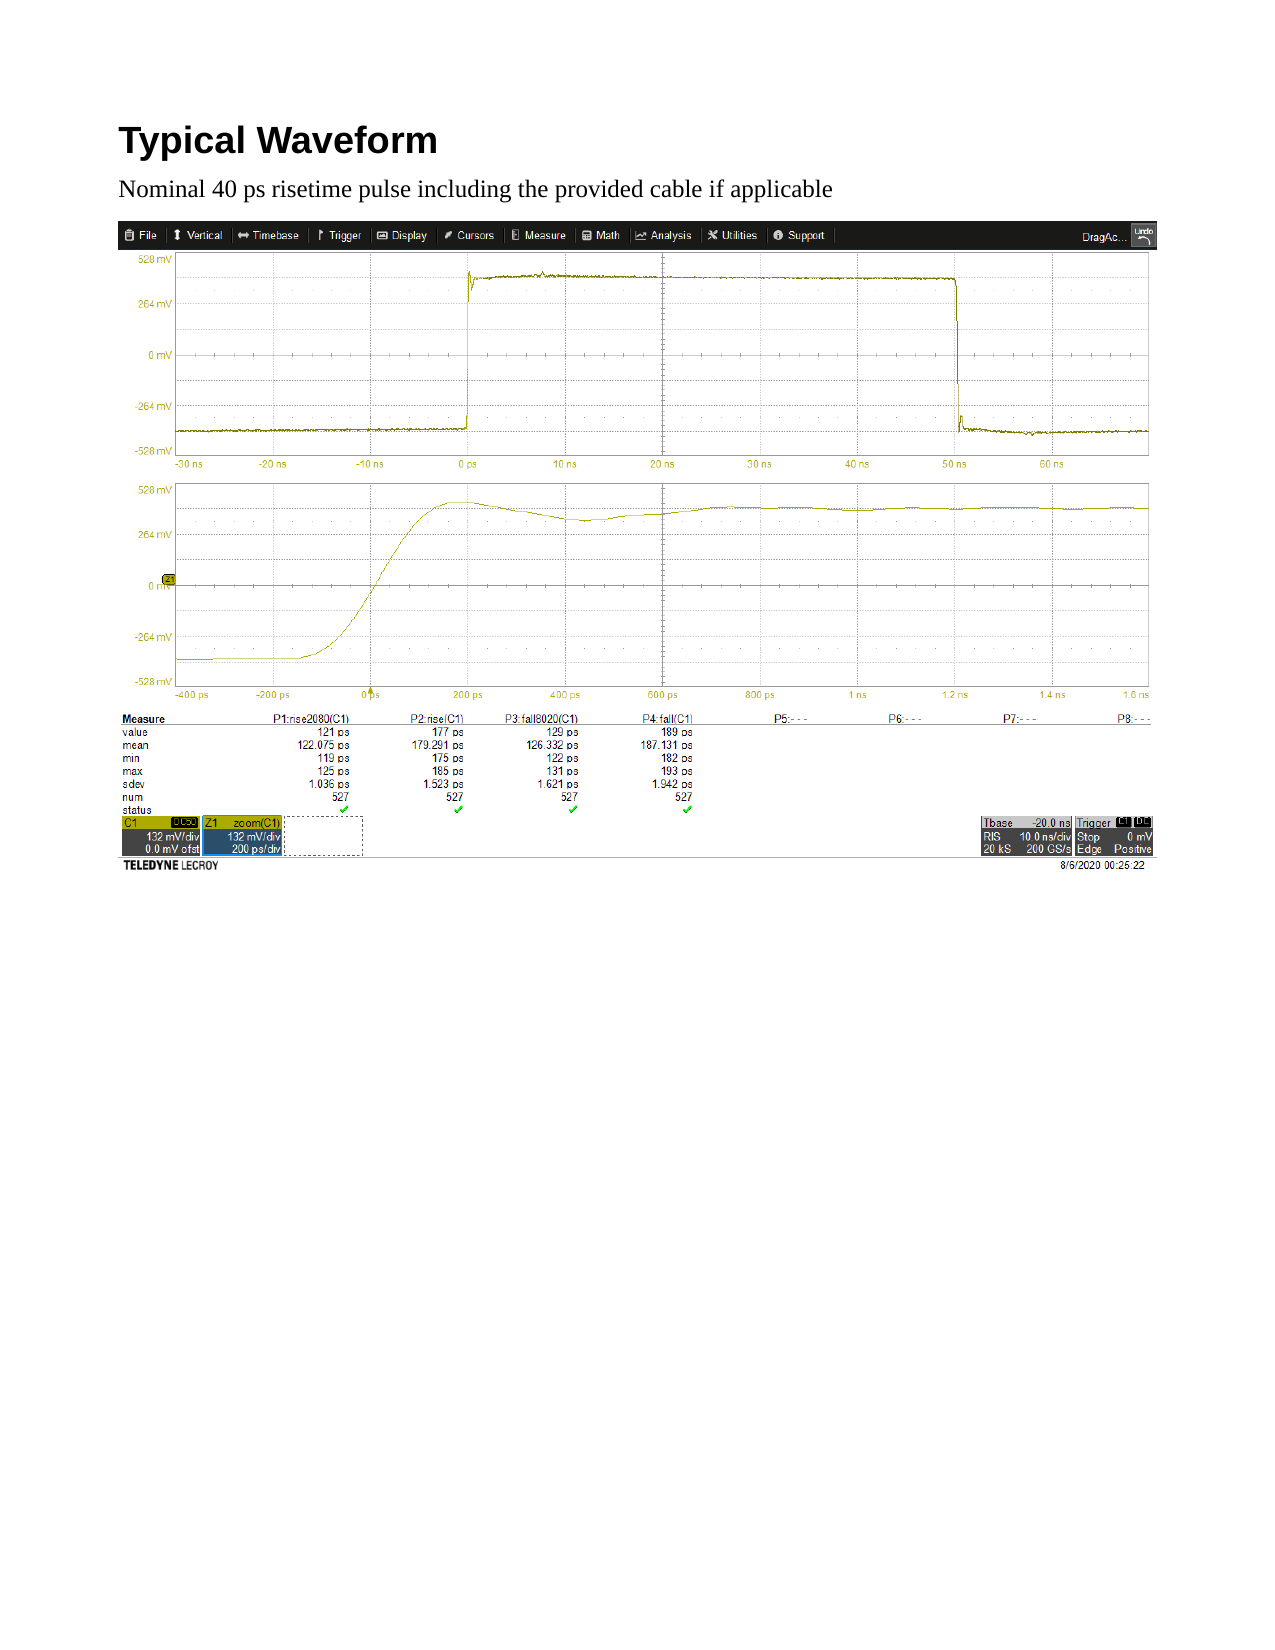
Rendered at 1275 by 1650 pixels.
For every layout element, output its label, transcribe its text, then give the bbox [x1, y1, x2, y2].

picture [118, 221, 1157, 871]
subtitle Nominal 40 ps risetime pulse including the provided cable if applicable [118, 174, 1157, 203]
subtitle Typical Waveform [118, 118, 1157, 162]
